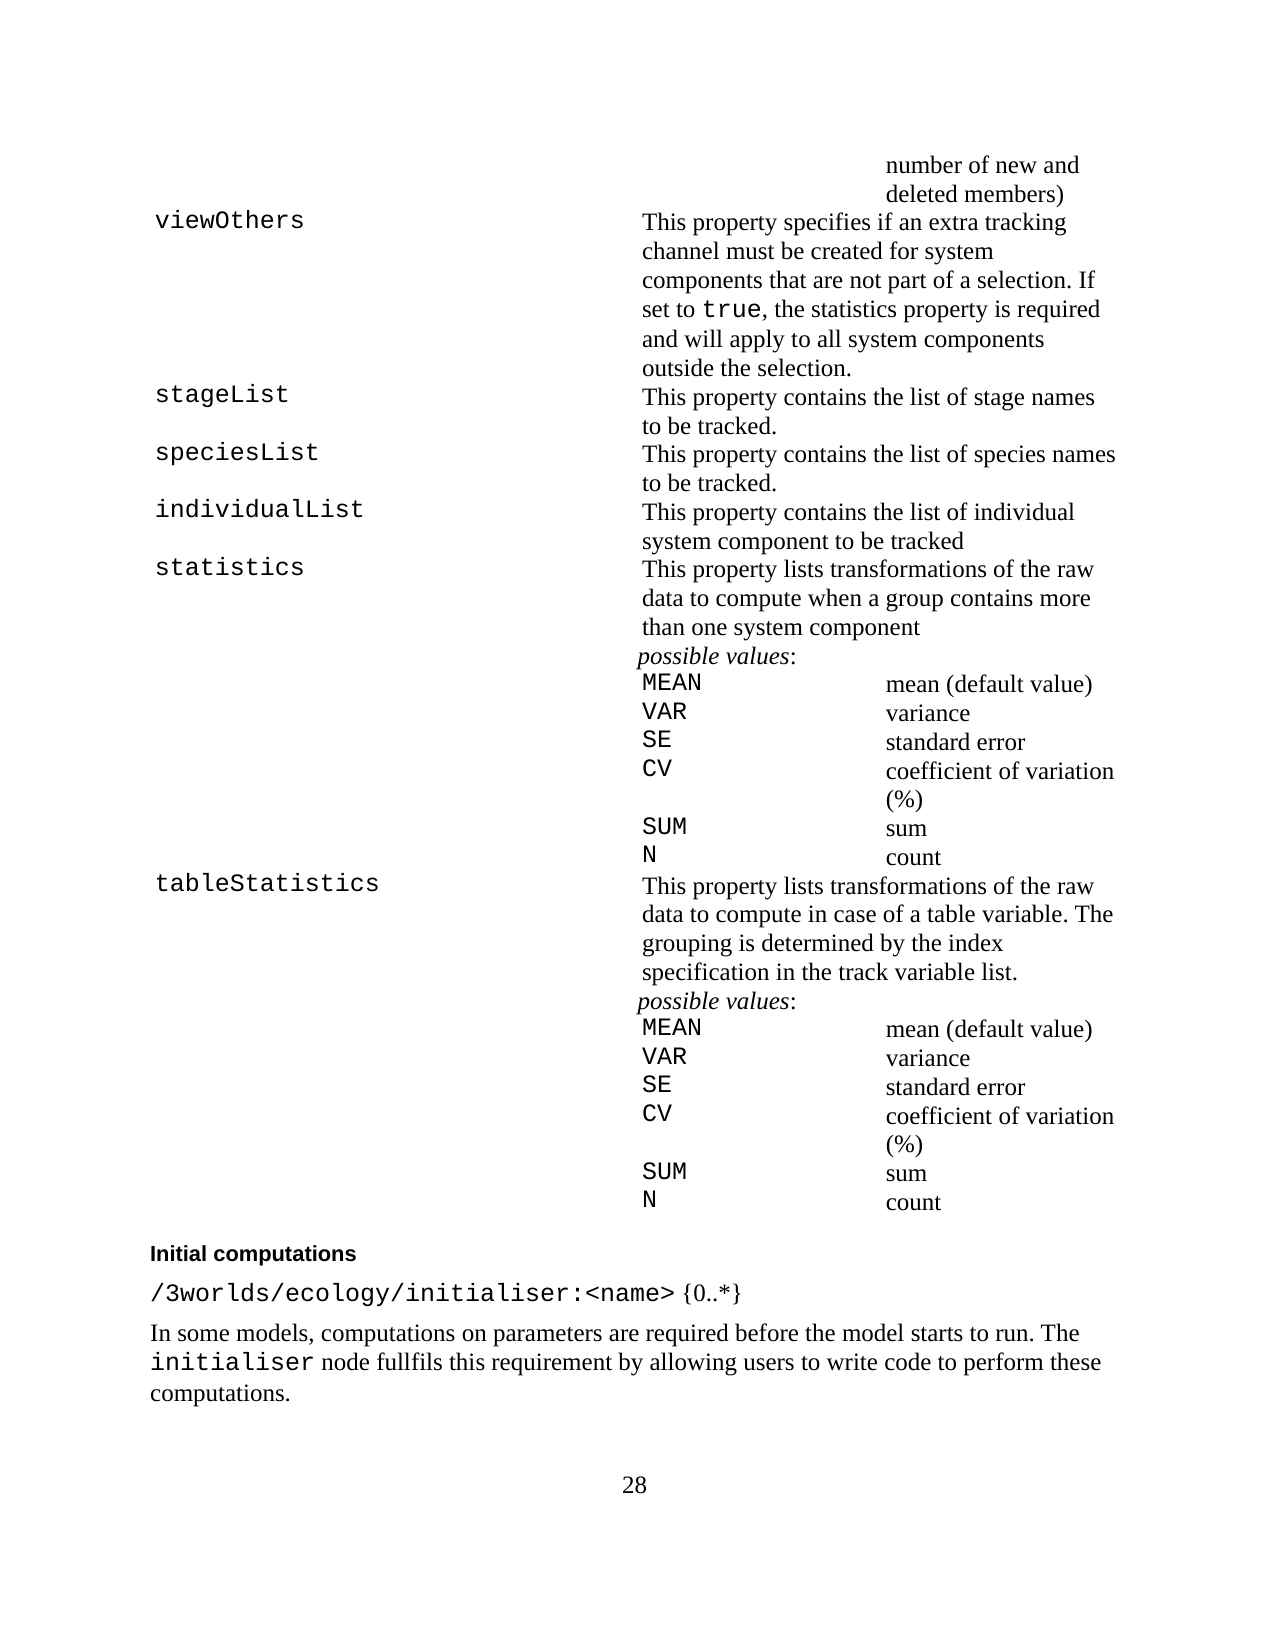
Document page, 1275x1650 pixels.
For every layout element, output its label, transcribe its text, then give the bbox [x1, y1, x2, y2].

table_cell count [881, 842, 1125, 871]
table_header mean (default value) [881, 1015, 1125, 1043]
text In some models, computations on parameters are required before the model starts to run. The initialiser node fullfils this requirement by allowing users to write code to perform these computations. [150, 1318, 1125, 1407]
table_cell standard error [881, 1072, 1125, 1101]
table_cell This property lists transformations of the raw data to compute in case of a table variable. The grouping is determined by the index specification in the track variable list. possible values: [638, 871, 1125, 1015]
table_header MEAN [638, 670, 881, 698]
table_cell number of new and deleted members) [881, 150, 1125, 207]
text /3worlds/ecology/initialiser:<name> {0..*} [150, 1278, 1125, 1309]
table_cell This property contains the list of species names to be tracked. [638, 440, 1125, 497]
table_cell SUM [638, 813, 881, 842]
table_cell N [638, 1187, 881, 1216]
table_cell This property specifies if an extra tracking channel must be created for system components that are not part of a selection. If set to true, the statistics property is required and will apply to all system components outside the selection. [638, 208, 1125, 382]
table_cell standard error [881, 727, 1125, 756]
table_cell tableStatistics [150, 871, 637, 1216]
table_cell speciesList [150, 440, 637, 497]
table_cell This property lists transformations of the raw data to compute when a group contains more than one system component possible values: [638, 555, 1125, 670]
table_cell SE [638, 1072, 881, 1101]
table_cell [150, 150, 637, 207]
table_cell This property contains the list of stage names to be tracked. [638, 382, 1125, 439]
table_cell sum [881, 813, 1125, 842]
table_cell coefficient of variation (%) [881, 756, 1125, 813]
table_cell coefficient of variation (%) [881, 1101, 1125, 1158]
table_cell sum [881, 1158, 1125, 1187]
table_header mean (default value) [881, 670, 1125, 698]
table_cell N [638, 842, 881, 871]
table_cell CV [638, 1101, 881, 1158]
table_cell variance [881, 698, 1125, 727]
table_header MEAN [638, 1015, 881, 1043]
subtitle Initial computations [150, 1241, 1125, 1266]
table_cell individualList [150, 497, 637, 554]
table_cell count [881, 1187, 1125, 1216]
table_cell VAR [638, 1043, 881, 1072]
table_cell viewOthers [150, 208, 637, 382]
table_cell stageList [150, 382, 637, 439]
table_cell variance [881, 1043, 1125, 1072]
table_cell SUM [638, 1158, 881, 1187]
table_cell This property contains the list of individual system component to be tracked [638, 497, 1125, 554]
table_cell CV [638, 756, 881, 813]
table_cell [638, 150, 881, 207]
table_cell SE [638, 727, 881, 756]
table_cell statistics [150, 555, 637, 871]
table_cell VAR [638, 698, 881, 727]
